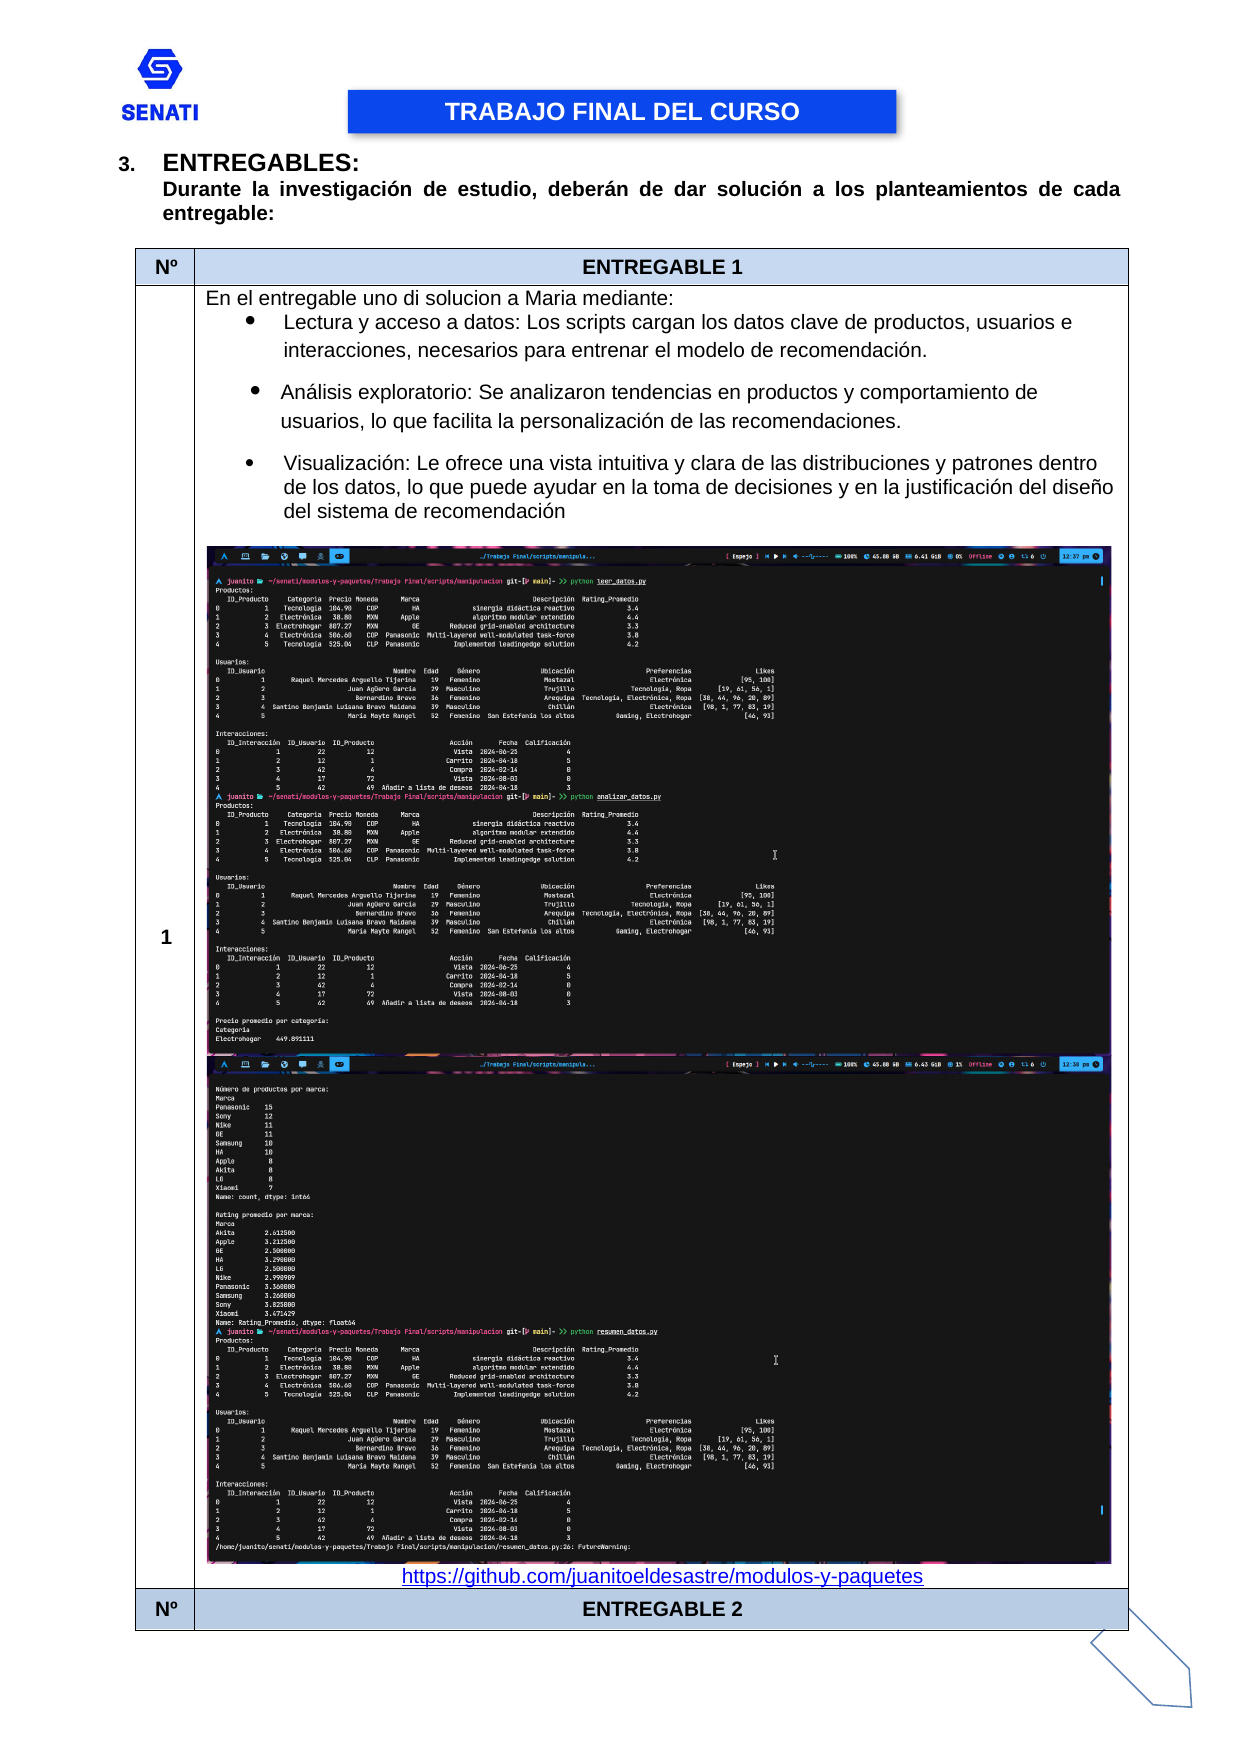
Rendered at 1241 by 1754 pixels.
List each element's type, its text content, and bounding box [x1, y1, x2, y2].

text Durante la investigación de estudio, deberán de dar solución a los planteamientos de cada entregable: [162, 176, 1122, 224]
picture [206, 546, 1112, 1564]
table_cell En el entregable uno di solucion a Maria mediante: Lectura y acceso a datos: Los scripts cargan los datos clave de productos, usuarios e interacciones, necesarios para entrenar el modelo de recomendación. Análisis exploratorio: Se analizaron tendencias en productos y comportamiento de usuarios, lo que facilita la personalización de las recomendaciones. Visualización: Le ofrece una vista intuitiva y clara de las distribuciones y patrones dentro de los datos, lo que puede ayudar en la toma de decisiones y en la justificación del diseño del sistema de recomendación https://github.com/juanitoeldesastre/modulos-y-paquetes [195, 286, 1128, 1588]
table_header ENTREGABLE 1 [195, 249, 1128, 284]
table_cell 1 [136, 286, 194, 1588]
table_cell Nº [136, 1589, 194, 1629]
picture [118, 46, 201, 124]
table_cell ENTREGABLE 2 [195, 1589, 1128, 1629]
table_header Nº [136, 249, 194, 284]
list ENTREGABLES: [118, 148, 1122, 176]
